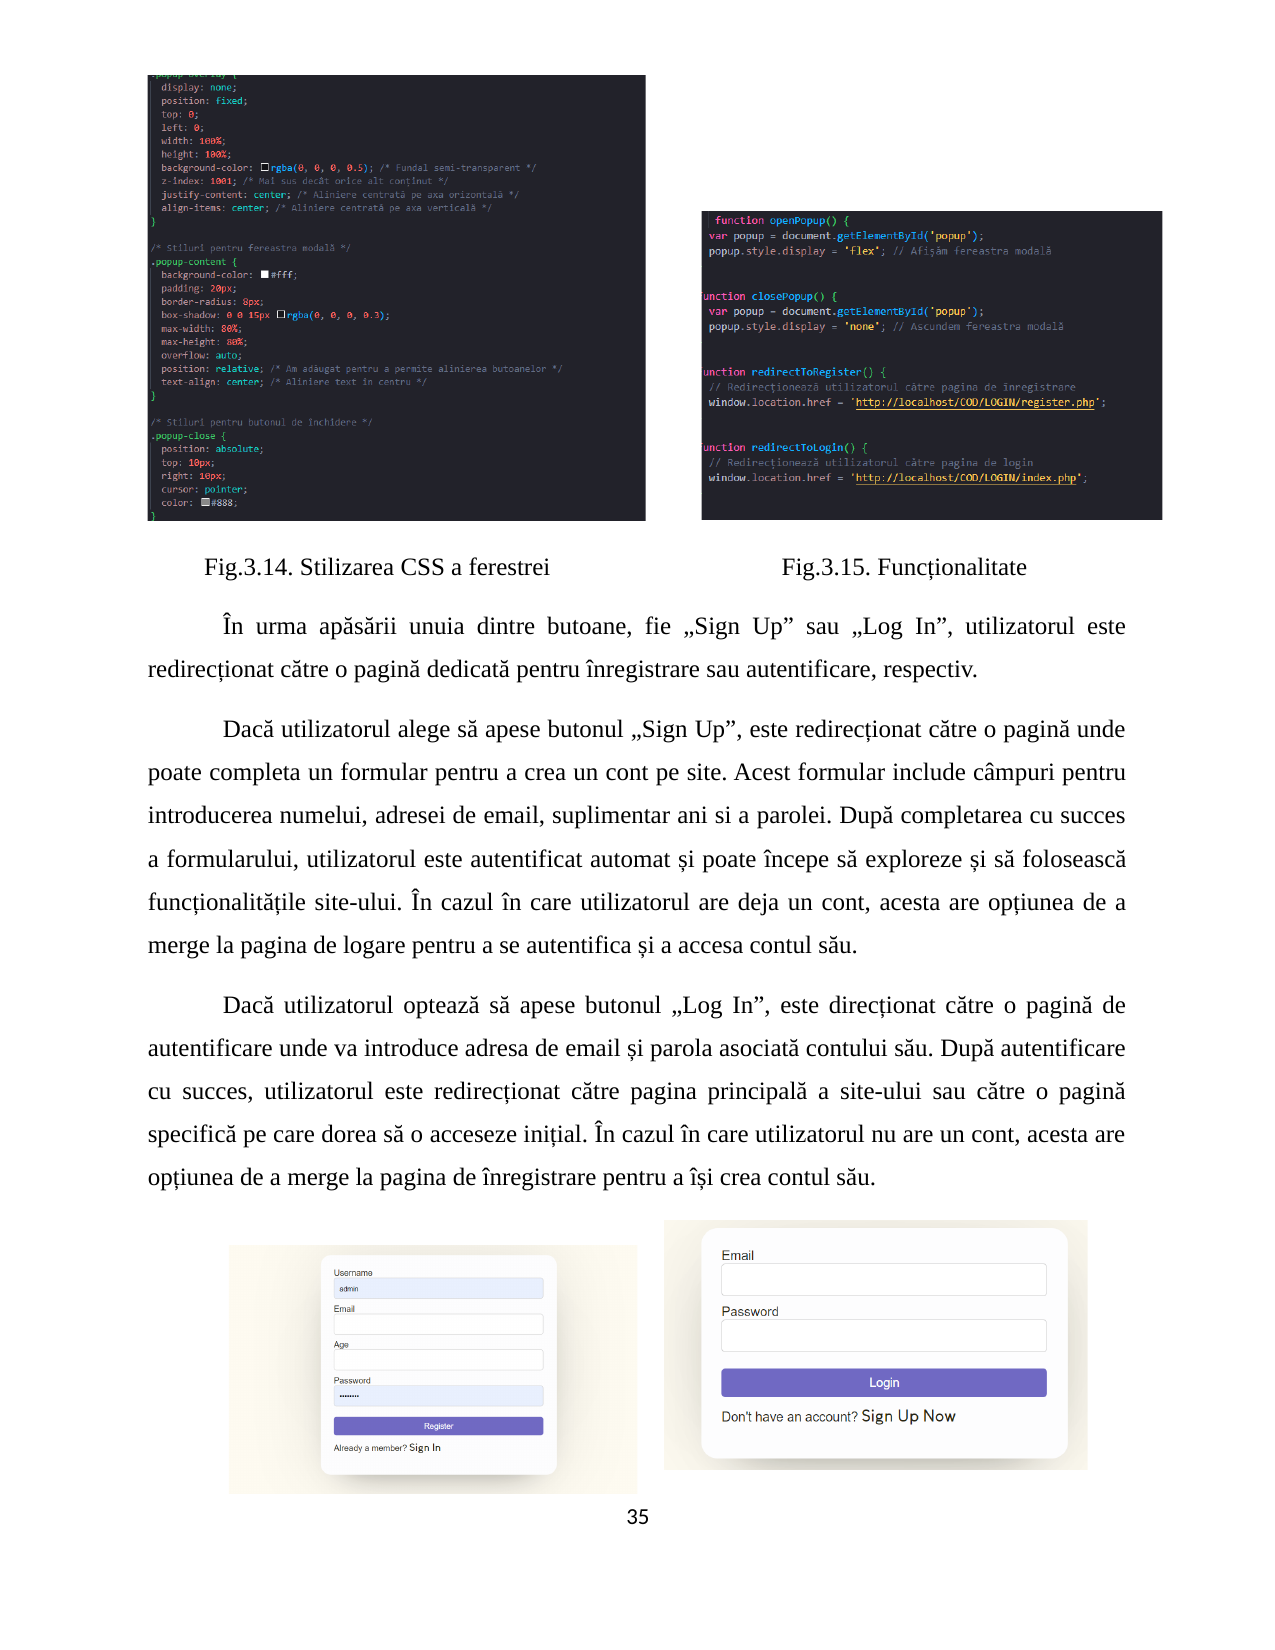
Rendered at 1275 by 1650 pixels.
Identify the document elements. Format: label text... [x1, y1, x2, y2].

text Dacă utilizatorul optează să apese butonul „Log In”, este direcționat către o pagină de autentificare unde va introduce adresa de email și parola asociată contului său. După autentificare cu succes, utilizatorul este redirecționat către pagina principală a site-ului sau către o pagină specifică pe care dorea să o acceseze inițial. În cazul în care utilizatorul nu are un cont, acesta are opțiunea de a merge la pagina de înregistrare pentru a își crea contul său. [148, 990, 1127, 1191]
text Fig.3.14. Stilizarea CSS a ferestrei Fig.3.15. Funcționalitate [148, 552, 1127, 580]
text Dacă utilizatorul alege să apese butonul „Sign Up”, este redirecționat către o pagină unde poate completa un formular pentru a crea un cont pe site. Acest formular include câmpuri pentru introducerea numelui, adresei de email, suplimentar ani si a parolei. După completarea cu succes a formularului, utilizatorul este autentificat automat și poate începe să exploreze și să folosească funcționalitățile site-ului. În cazul în care utilizatorul are deja un cont, acesta are opțiunea de a merge la pagina de logare pentru a se autentifica și a accesa contul său. [148, 714, 1127, 959]
text În urma apăsării unuia dintre butoane, fie „Sign Up” sau „Log In”, utilizatorul este redirecționat către o pagină dedicată pentru înregistrare sau autentificare, respectiv. [148, 611, 1127, 683]
